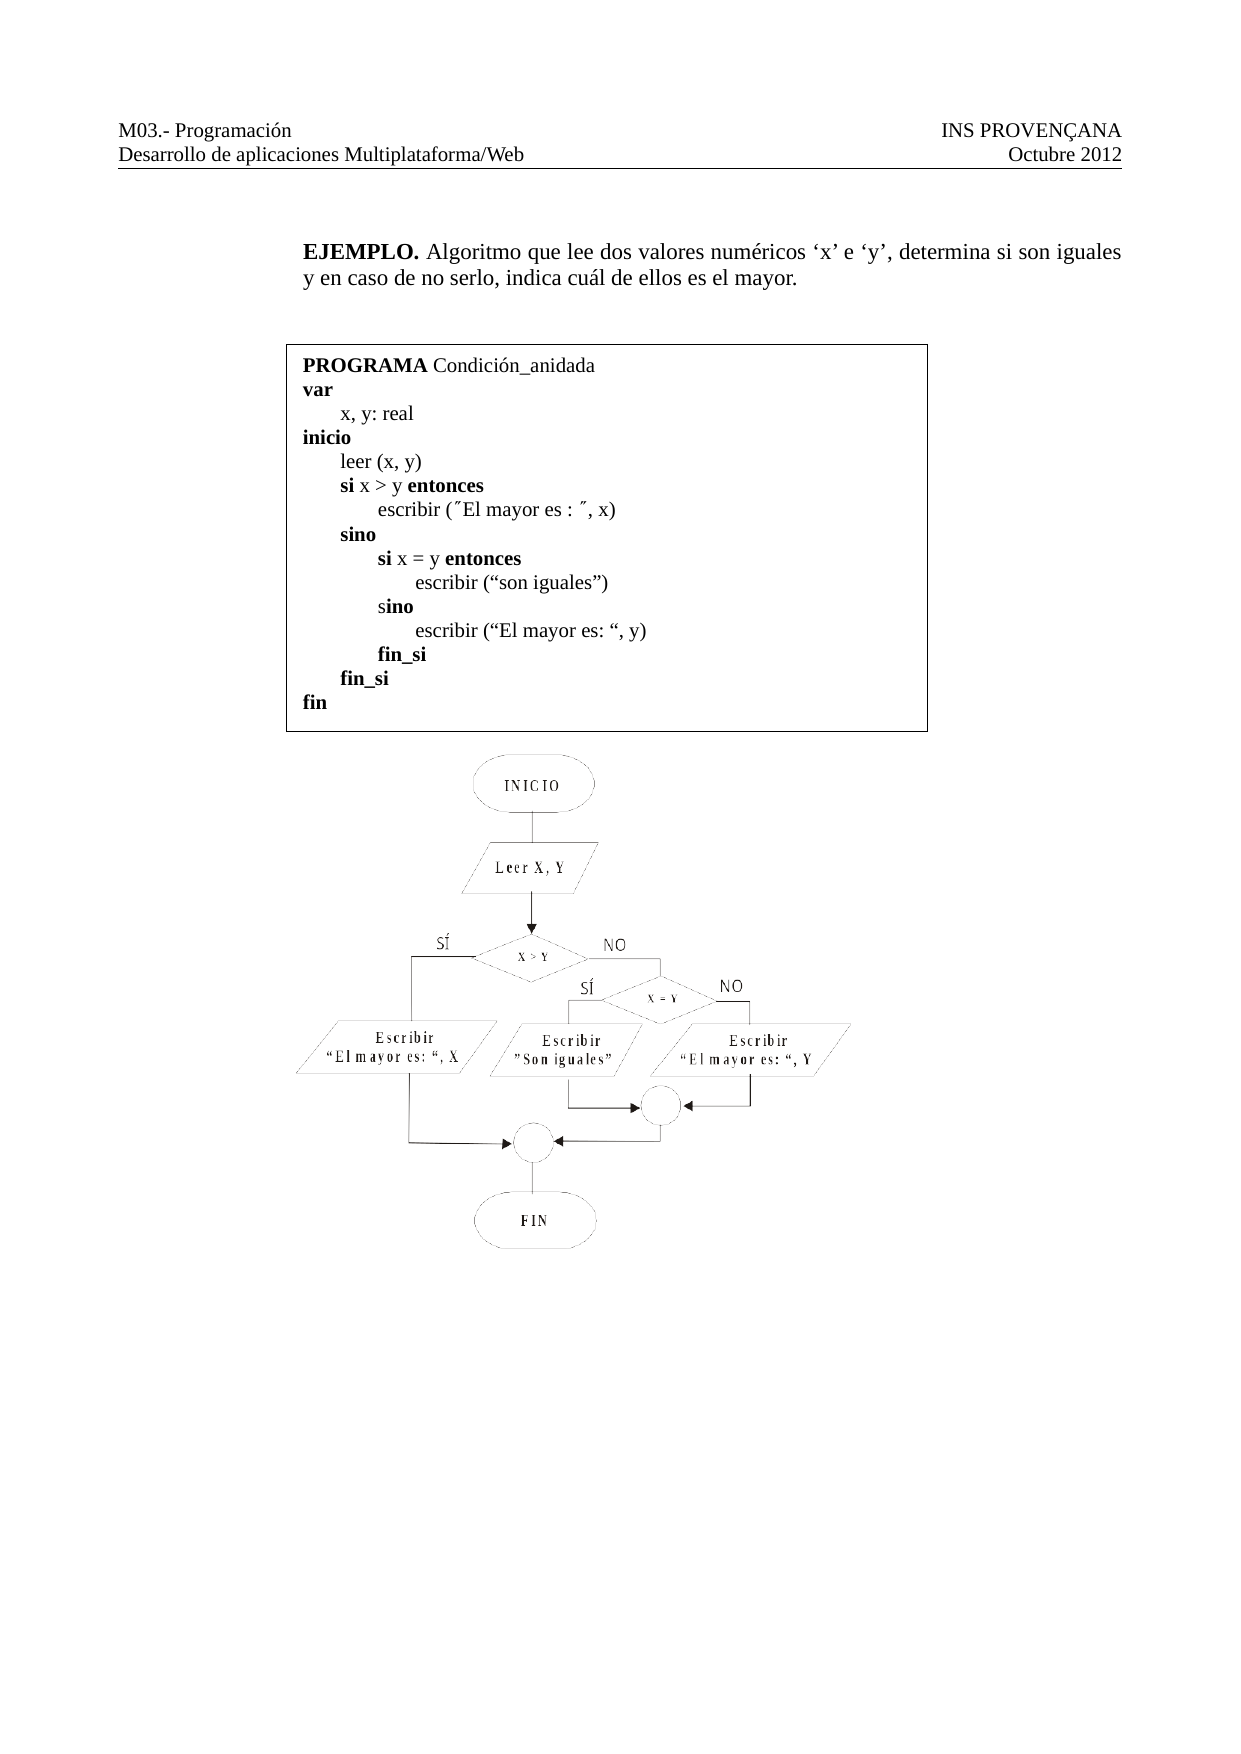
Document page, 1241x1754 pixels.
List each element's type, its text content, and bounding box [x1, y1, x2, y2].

text si x = y entonces [303, 546, 911, 569]
text si x > y entonces [303, 473, 911, 497]
text escribir (“son iguales”) [303, 569, 911, 594]
text sino [303, 594, 911, 618]
text leer (x, y) [303, 449, 911, 473]
text escribir (“El mayor es: “, y) [303, 618, 911, 642]
text EJEMPLO. Algoritmo que lee dos valores numéricos ‘x’ e ‘y’, determina si son iguales y en caso de no serlo, indica cuál de ellos es el mayor. [303, 238, 1122, 290]
subtitle fin [303, 690, 911, 714]
text fin_si [303, 642, 911, 666]
text PROGRAMA Condición_anidada [303, 353, 911, 377]
text x, y: real [303, 401, 911, 425]
text escribir (El mayor es : , x) [303, 497, 911, 521]
text inicio [303, 425, 911, 449]
text fin_si [303, 666, 911, 690]
text sino [303, 521, 911, 546]
text var [303, 377, 911, 401]
